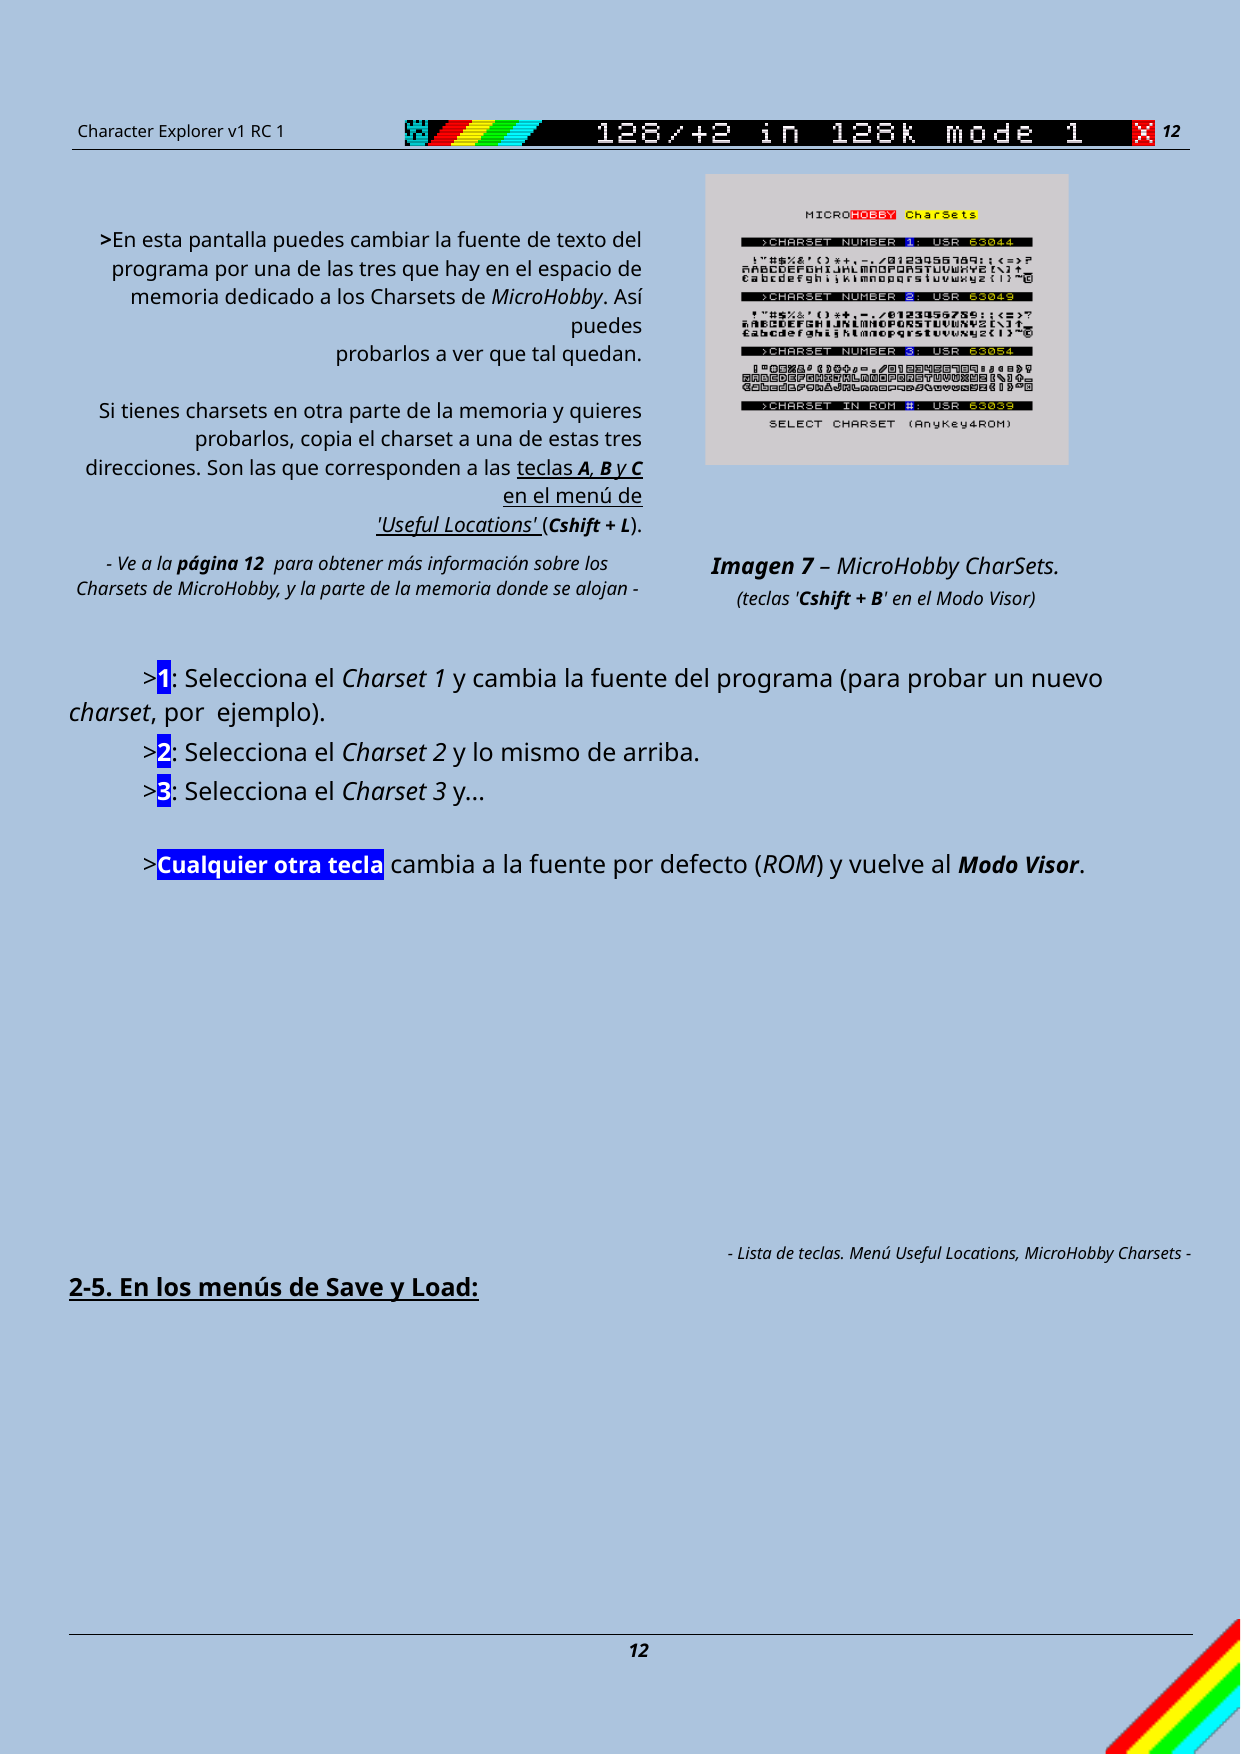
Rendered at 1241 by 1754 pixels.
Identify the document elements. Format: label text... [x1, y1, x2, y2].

text >Cualquier otra tecla cambia a la fuente por defecto (ROM) y vuelve al Modo Visor. [69, 847, 1193, 881]
table_header >En esta pantalla puedes cambiar la fuente de texto del programa por una de las tres que hay en el espacio de memoria dedicado a los Charsets de MicroHobby. Así puedes probarlos a ver que tal quedan. Si tienes charsets en otra parte de la memoria y quieres probarlos, copia el charset a una de estas tres direcciones. Son las que corresponden a las teclas A, B y C en el menú de 'Useful Locations' (Cshift + L). [69, 169, 648, 544]
text 2-5. En los menús de Save y Load: [69, 1270, 1193, 1304]
table_cell [1126, 544, 1193, 620]
text >1: Selecciona el Charset 1 y cambia la fuente del programa (para probar un nuevo charset, por ejemplo). [69, 660, 1193, 728]
table_cell - Ve a la página 12 para obtener más información sobre los Charsets de MicroHobby, y la parte de la memoria donde se alojan - [69, 544, 648, 620]
text - Lista de teclas. Menú Useful Locations, MicroHobby Charsets - [69, 1241, 1193, 1264]
picture [1105, 1619, 1241, 1754]
text >2: Selecciona el Charset 2 y lo mismo de arriba. [69, 734, 1193, 768]
picture [404, 120, 1155, 146]
table_cell Imagen 7 – MicroHobby CharSets. (teclas 'Cshift + B' en el Modo Visor) [648, 544, 1126, 620]
table_header [648, 169, 1126, 544]
text >3: Selecciona el Charset 3 y... [69, 773, 1193, 807]
table_header [1126, 169, 1193, 544]
picture [705, 174, 1069, 465]
